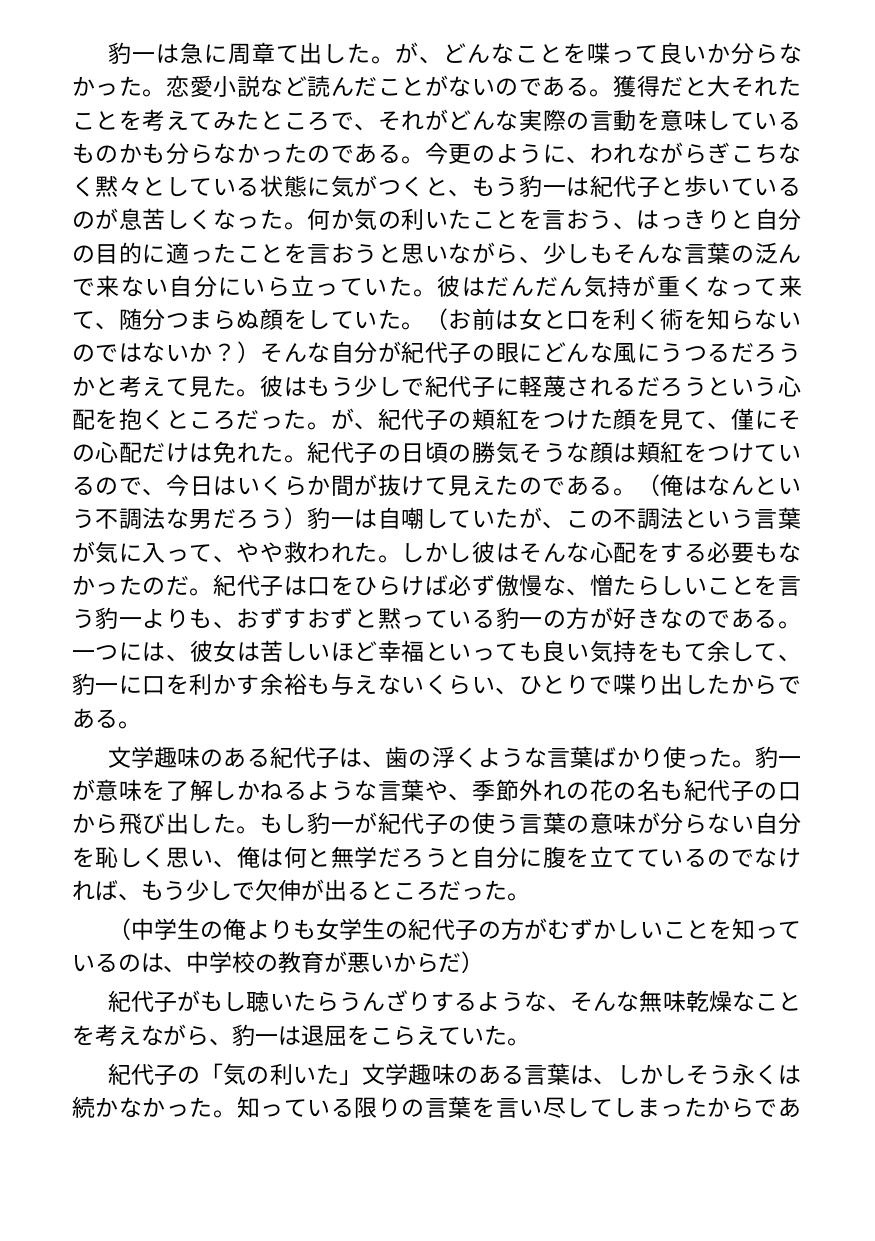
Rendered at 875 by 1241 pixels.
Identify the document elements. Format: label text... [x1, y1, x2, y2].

text （中学生の俺よりも女学生の紀代子の方がむずかしいことを知っているのは、中学校の教育が悪いからだ） [72, 912, 802, 978]
text 紀代子の「気の利いた」文学趣味のある言葉は、しかしそう永くは続かなかった。知っている限りの言葉を言い尽してしまったからであ [72, 1057, 802, 1123]
text 文学趣味のある紀代子は、歯の浮くような言葉ばかり使った。豹一が意味を了解しかねるような言葉や、季節外れの花の名も紀代子の口から飛び出した。もし豹一が紀代子の使う言葉の意味が分らない自分を恥しく思い、俺は何と無学だろうと自分に腹を立てているのでなければ、もう少しで欠伸が出るところだった。 [72, 740, 802, 906]
text 紀代子がもし聴いたらうんざりするような、そんな無味乾燥なことを考えながら、豹一は退屈をこらえていた。 [72, 984, 802, 1051]
text 豹一は急に周章て出した。が、どんなことを喋って良いか分らなかった。恋愛小説など読んだことがないのである。獲得だと大それたことを考えてみたところで、それがどんな実際の言動を意味しているものかも分らなかったのである。今更のように、われながらぎこちなく黙々としている状態に気がつくと、もう豹一は紀代子と歩いているのが息苦しくなった。何か気の利いたことを言おう、はっきりと自分の目的に適ったことを言おうと思いながら、少しもそんな言葉の泛んで来ない自分にいら立っていた。彼はだんだん気持が重くなって来て、随分つまらぬ顔をしていた。（お前は女と口を利く術を知らないのではないか？）そんな自分が紀代子の眼にどんな風にうつるだろうかと考えて見た。彼はもう少しで紀代子に軽蔑されるだろうという心配を抱くところだった。が、紀代子の頬紅をつけた顔を見て、僅にその心配だけは免れた。紀代子の日頃の勝気そうな顔は頬紅をつけているので、今日はいくらか間が抜けて見えたのである。（俺はなんという不調法な男だろう）豹一は自嘲していたが、この不調法という言葉が気に入って、やや救われた。しかし彼はそんな心配をする必要もなかったのだ。紀代子は口をひらけば必ず傲慢な、憎たらしいことを言う豹一よりも、おずすおずと黙っている豹一の方が好きなのである。一つには、彼女は苦しいほど幸福といっても良い気持をもて余して、豹一に口を利かす余裕も与えないくらい、ひとりで喋り出したからである。 [72, 36, 802, 734]
